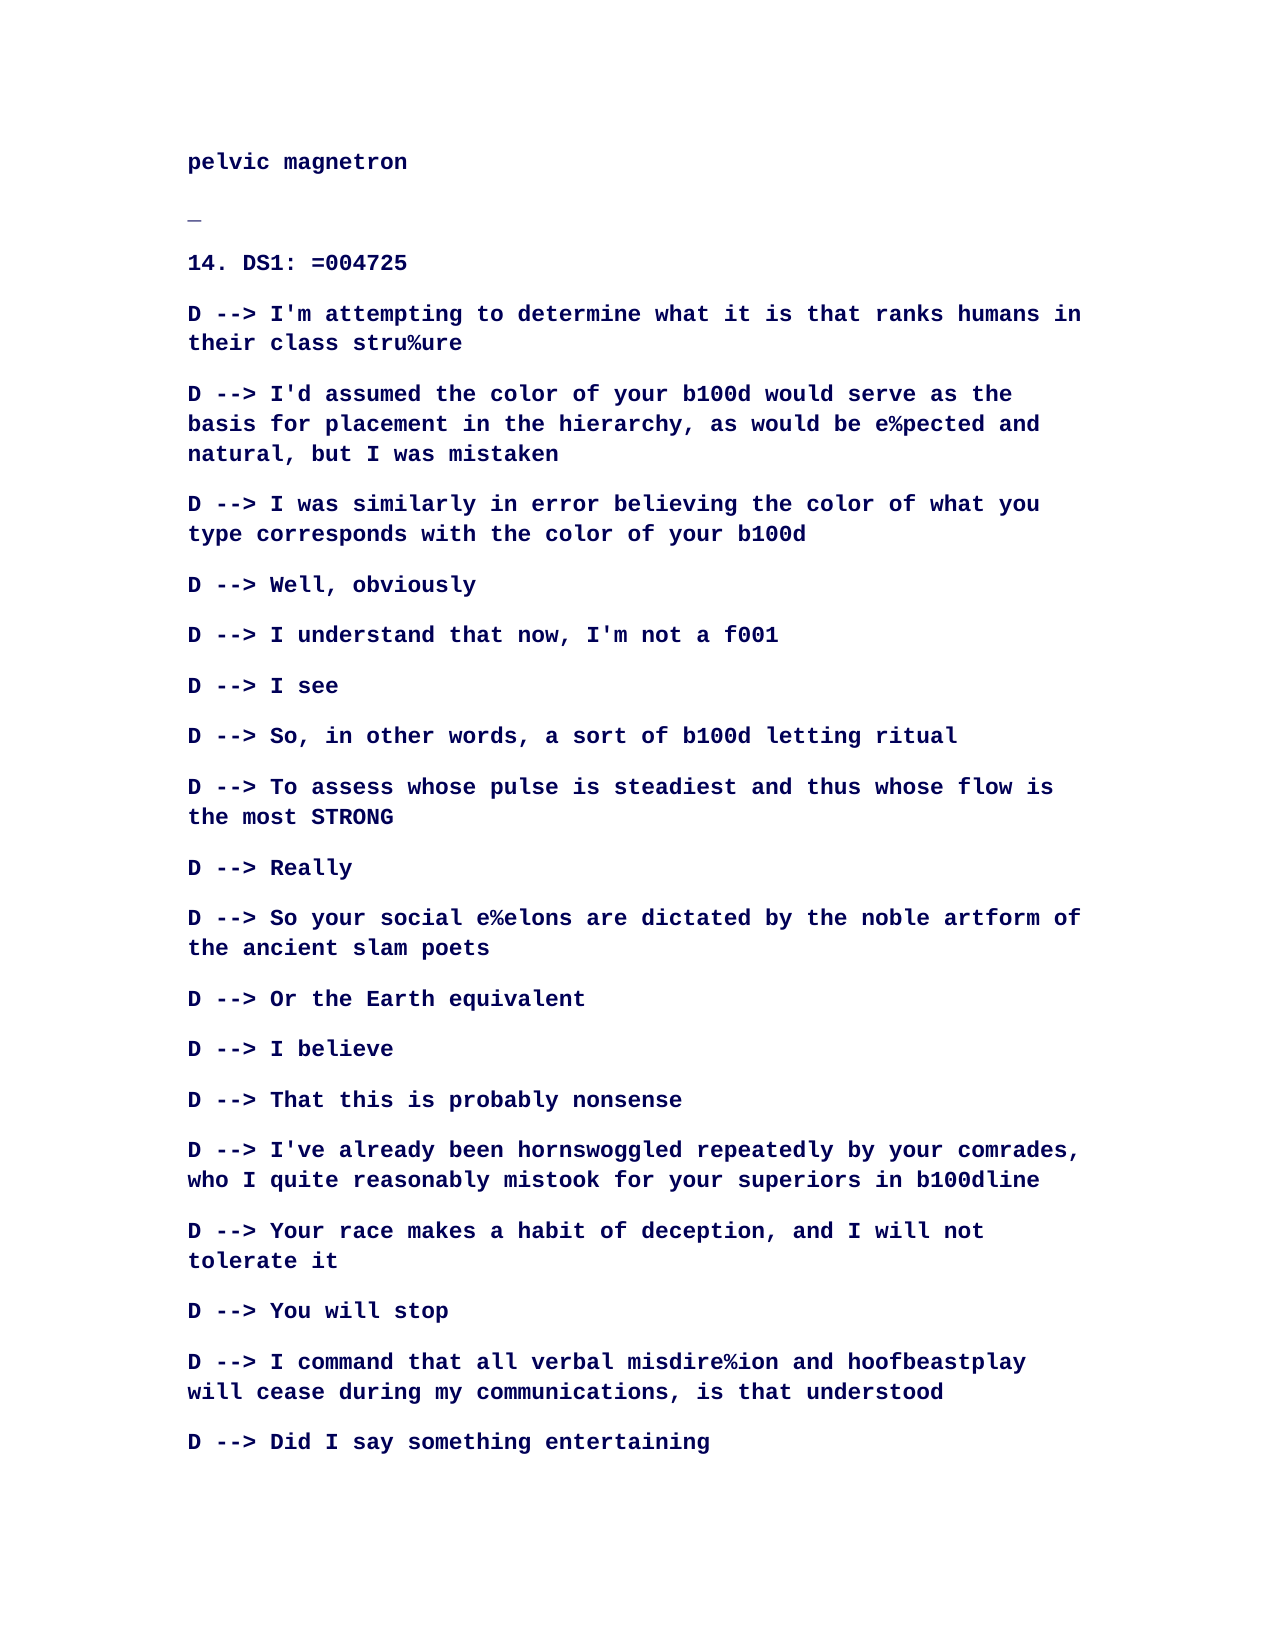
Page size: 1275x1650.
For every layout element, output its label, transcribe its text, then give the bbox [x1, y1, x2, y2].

text D --> You will stop [187, 1299, 1087, 1326]
text D --> I command that all verbal misdire%ion and hoofbeastplay will cease during my communications, is that understood [187, 1350, 1087, 1406]
text D --> To assess whose pulse is steadiest and thus whose flow is the most STRONG [187, 775, 1087, 831]
text D --> I'd assumed the color of your b100d would serve as the basis for placement in the hierarchy, as would be e%pected and natural, but I was mistaken [187, 382, 1087, 468]
text D --> I've already been hornswoggled repeatedly by your comrades, who I quite reasonably mistook for your superiors in b100dline [187, 1139, 1087, 1194]
text D --> Really [187, 856, 1087, 882]
text D --> So your social e%elons are dictated by the noble artform of the ancient slam poets [187, 906, 1087, 962]
text D --> Or the Earth equivalent [187, 987, 1087, 1013]
text D --> That this is probably nonsense [187, 1088, 1087, 1114]
text D --> I see [187, 674, 1087, 700]
text 14. DS1: =004725 [187, 251, 1087, 277]
text D --> I believe [187, 1037, 1087, 1063]
text D --> Your race makes a habit of deception, and I will not tolerate it [187, 1219, 1087, 1275]
text D --> So, in other words, a sort of b100d letting ritual [187, 725, 1087, 751]
text D --> Well, obviously [187, 573, 1087, 599]
text pelvic magnetron [187, 150, 1087, 176]
text D --> I was similarly in error believing the color of what you type corresponds with the color of your b100d [187, 492, 1087, 548]
text D --> Did I say something entertaining [187, 1431, 1087, 1457]
text _ [187, 201, 1087, 227]
text D --> I'm attempting to determine what it is that ranks humans in their class stru%ure [187, 302, 1087, 358]
text D --> I understand that now, I'm not a f001 [187, 623, 1087, 649]
